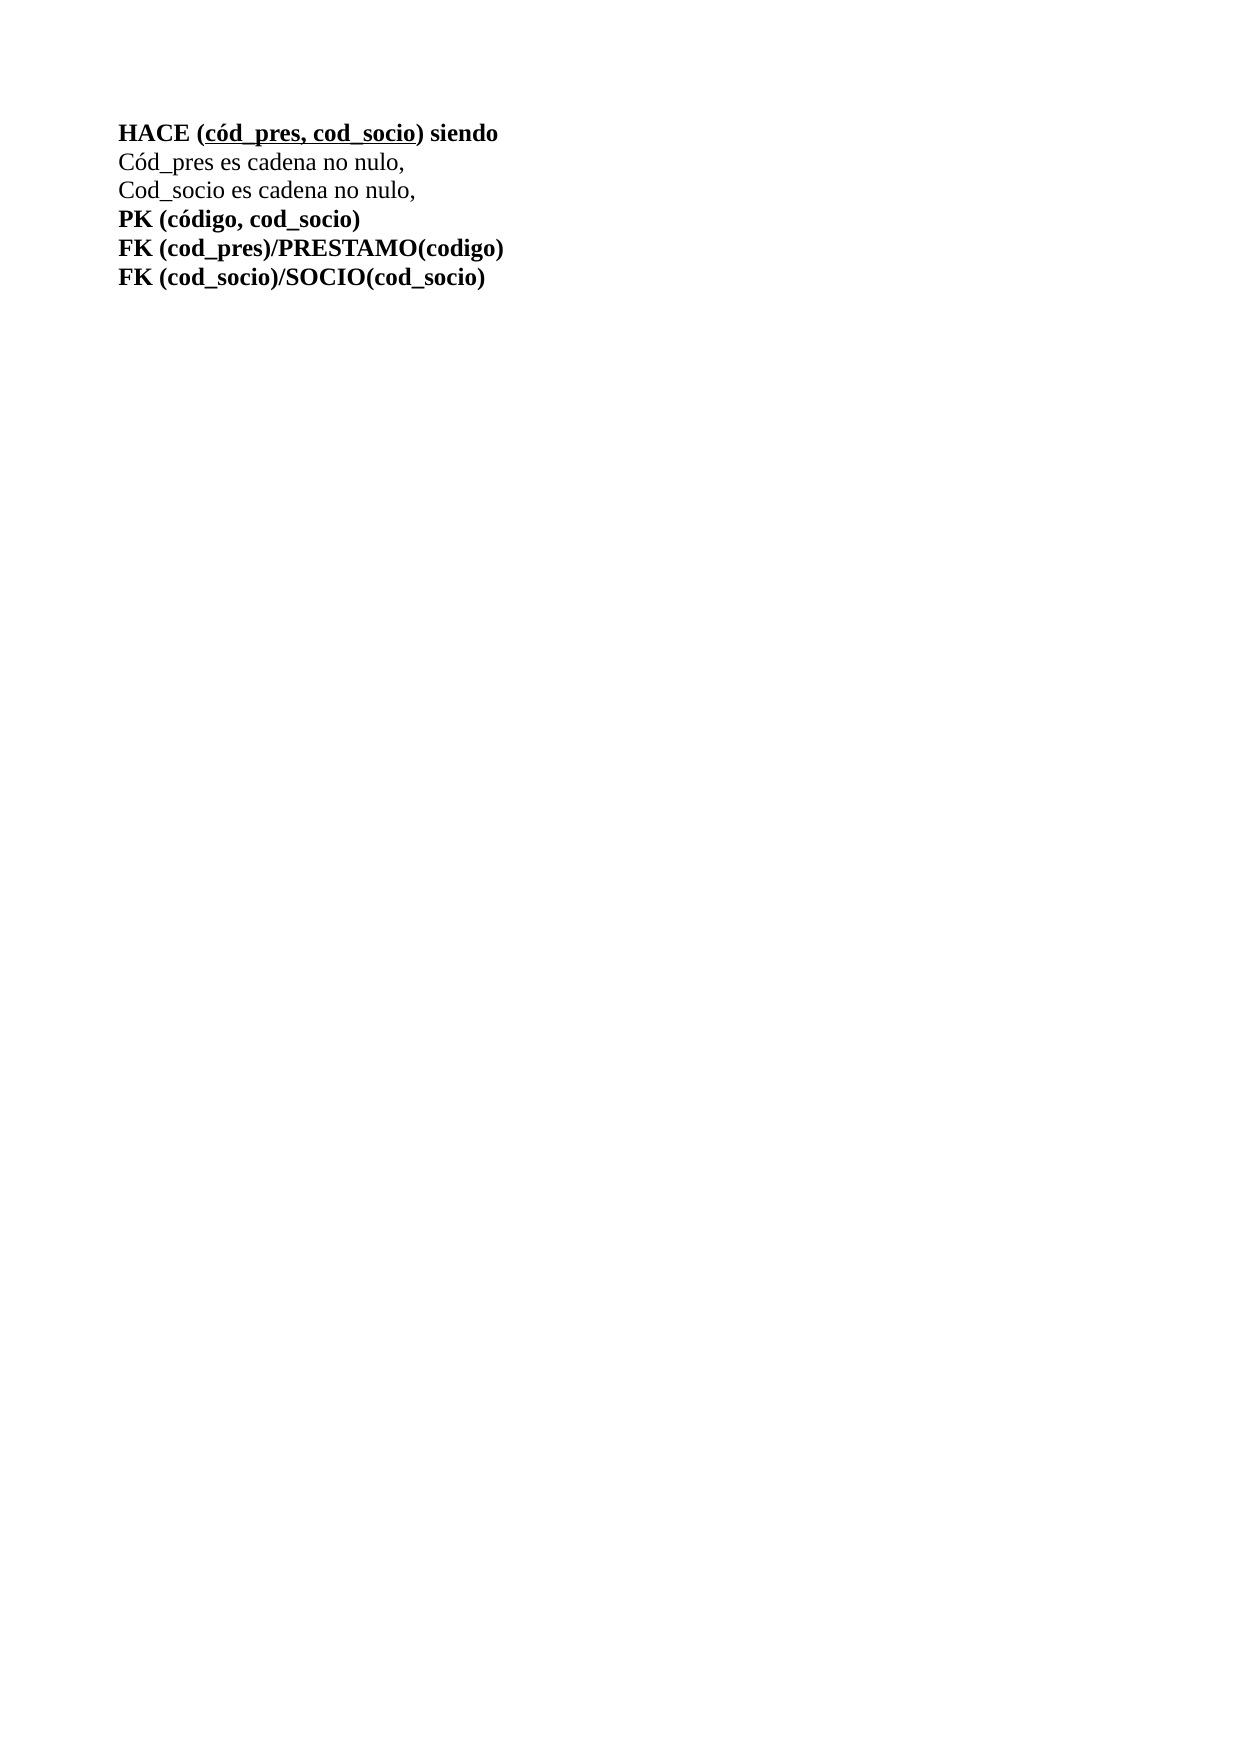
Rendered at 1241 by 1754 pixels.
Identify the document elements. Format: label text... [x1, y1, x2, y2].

text Cód_pres es cadena no nulo, [118, 147, 1122, 176]
text PK (código, cod_socio) [118, 204, 1122, 233]
text HACE (cód_pres, cod_socio) siendo [118, 118, 1122, 147]
text FK (cod_pres)/PRESTAMO(codigo) [118, 233, 1122, 262]
text Cod_socio es cadena no nulo, [118, 176, 1122, 204]
text FK (cod_socio)/SOCIO(cod_socio) [118, 262, 1122, 291]
